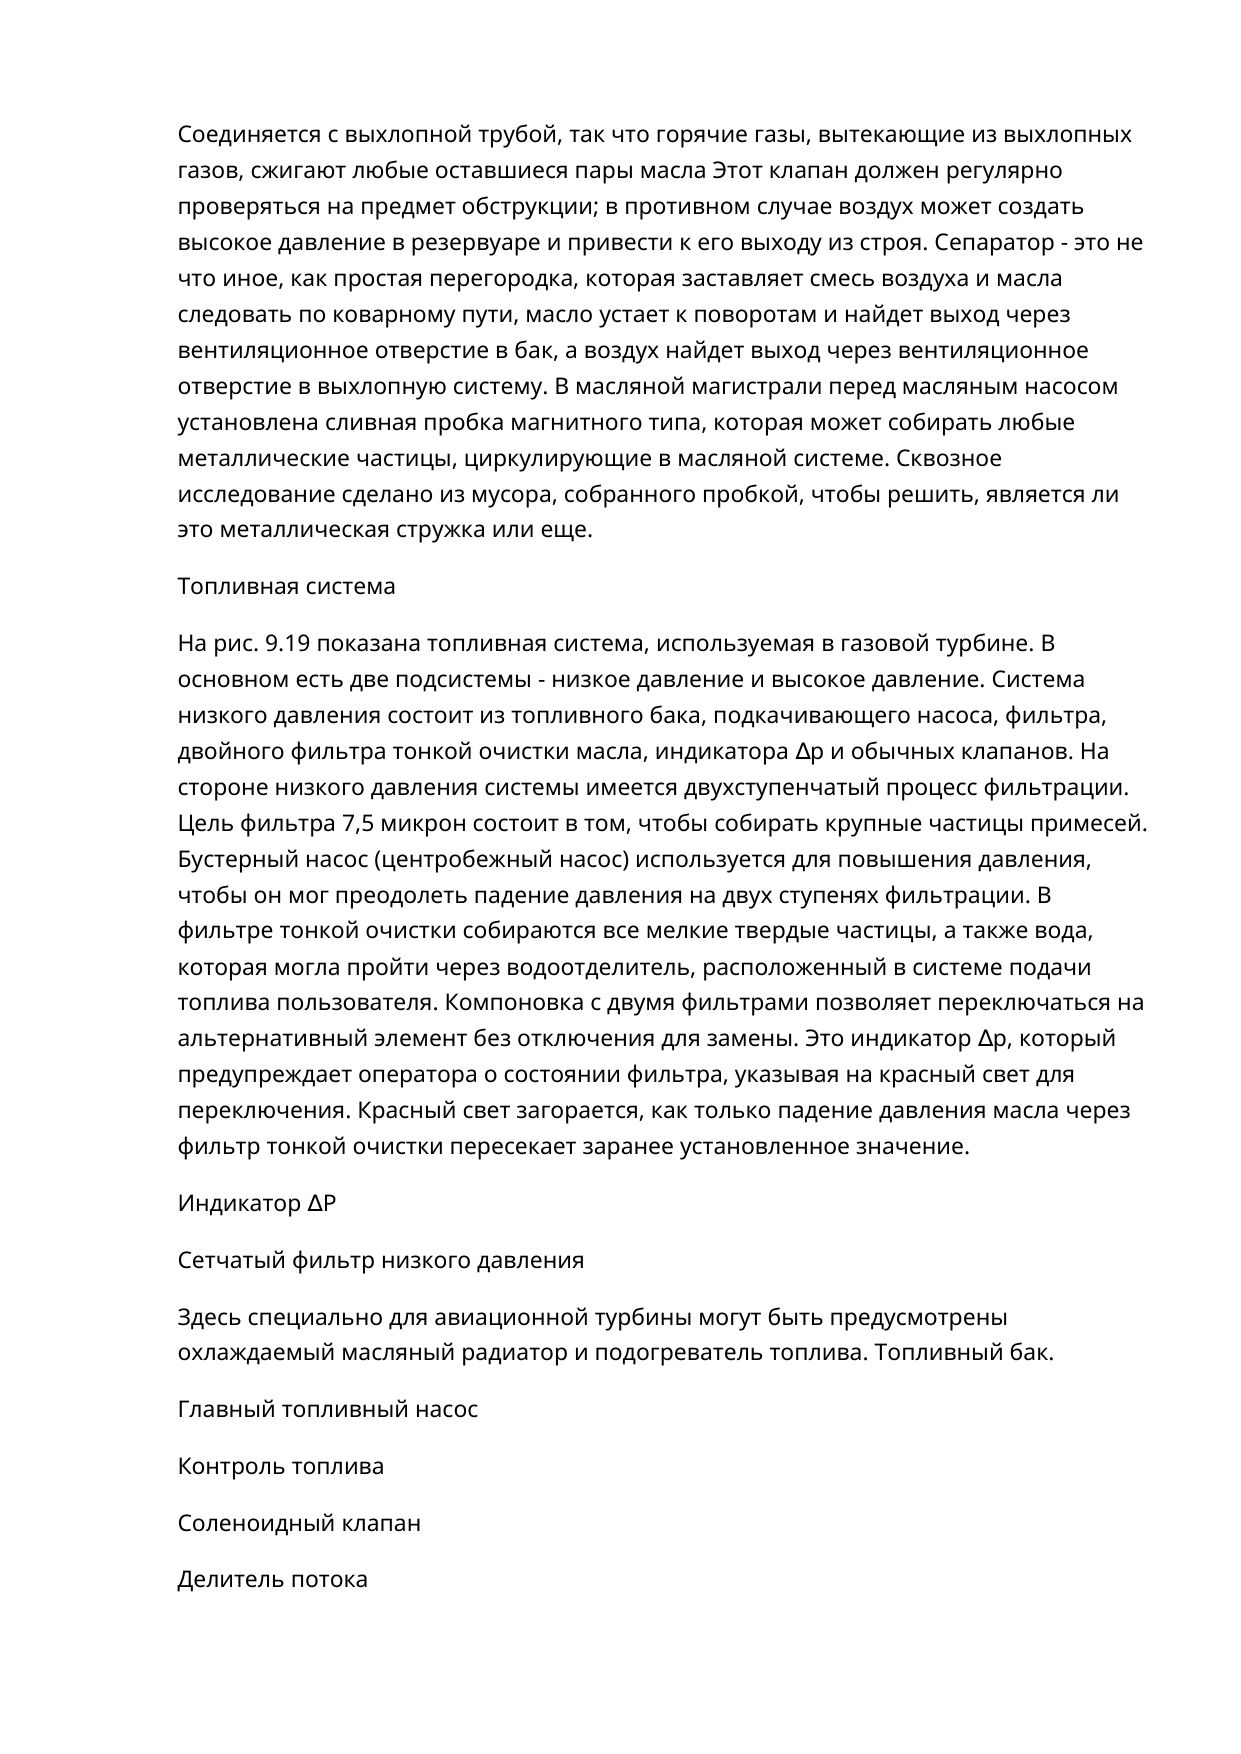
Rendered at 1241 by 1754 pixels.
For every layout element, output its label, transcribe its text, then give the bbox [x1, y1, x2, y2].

text На рис. 9.19 показана топливная система, используемая в газовой турбине. В основном есть две подсистемы - низкое давление и высокое давление. Система низкого давления состоит из топливного бака, подкачивающего насоса, фильтра, двойного фильтра тонкой очистки масла, индикатора ∆p и обычных клапанов. На стороне низкого давления системы имеется двухступенчатый процесс фильтрации. Цель фильтра 7,5 микрон состоит в том, чтобы собирать крупные частицы примесей. Бустерный насос (центробежный насос) используется для повышения давления, чтобы он мог преодолеть падение давления на двух ступенях фильтрации. В фильтре тонкой очистки собираются все мелкие твердые частицы, а также вода, которая могла пройти через водоотделитель, расположенный в системе подачи топлива пользователя. Компоновка с двумя фильтрами позволяет переключаться на альтернативный элемент без отключения для замены. Это индикатор ∆p, который предупреждает оператора о состоянии фильтра, указывая на красный свет для переключения. Красный свет загорается, как только падение давления масла через фильтр тонкой очистки пересекает заранее установленное значение. [177, 627, 1152, 1161]
text Индикатор ∆P [177, 1187, 1152, 1218]
text Соленоидный клапан [177, 1507, 1152, 1538]
text Сетчатый фильтр низкого давления [177, 1244, 1152, 1275]
text Контроль топлива [177, 1450, 1152, 1481]
text Делитель потока [177, 1563, 1152, 1595]
text Главный топливный насос [177, 1393, 1152, 1424]
text Соединяется с выхлопной трубой, так что горячие газы, вытекающие из выхлопных газов, сжигают любые оставшиеся пары масла Этот клапан должен регулярно проверяться на предмет обструкции; в противном случае воздух может создать высокое давление в резервуаре и привести к его выходу из строя. Сепаратор - это не что иное, как простая перегородка, которая заставляет смесь воздуха и масла следовать по коварному пути, масло устает к поворотам и найдет выход через вентиляционное отверстие в бак, а воздух найдет выход через вентиляционное отверстие в выхлопную систему. В масляной магистрали перед масляным насосом установлена ​​сливная пробка магнитного типа, которая может собирать любые металлические частицы, циркулирующие в масляной системе. Сквозное исследование сделано из мусора, собранного пробкой, чтобы решить, является ли это металлическая стружка или еще. [177, 118, 1152, 545]
text Здесь специально для авиационной турбины могут быть предусмотрены охлаждаемый масляный радиатор и подогреватель топлива. Топливный бак. [177, 1300, 1152, 1368]
text Топливная система [177, 570, 1152, 601]
